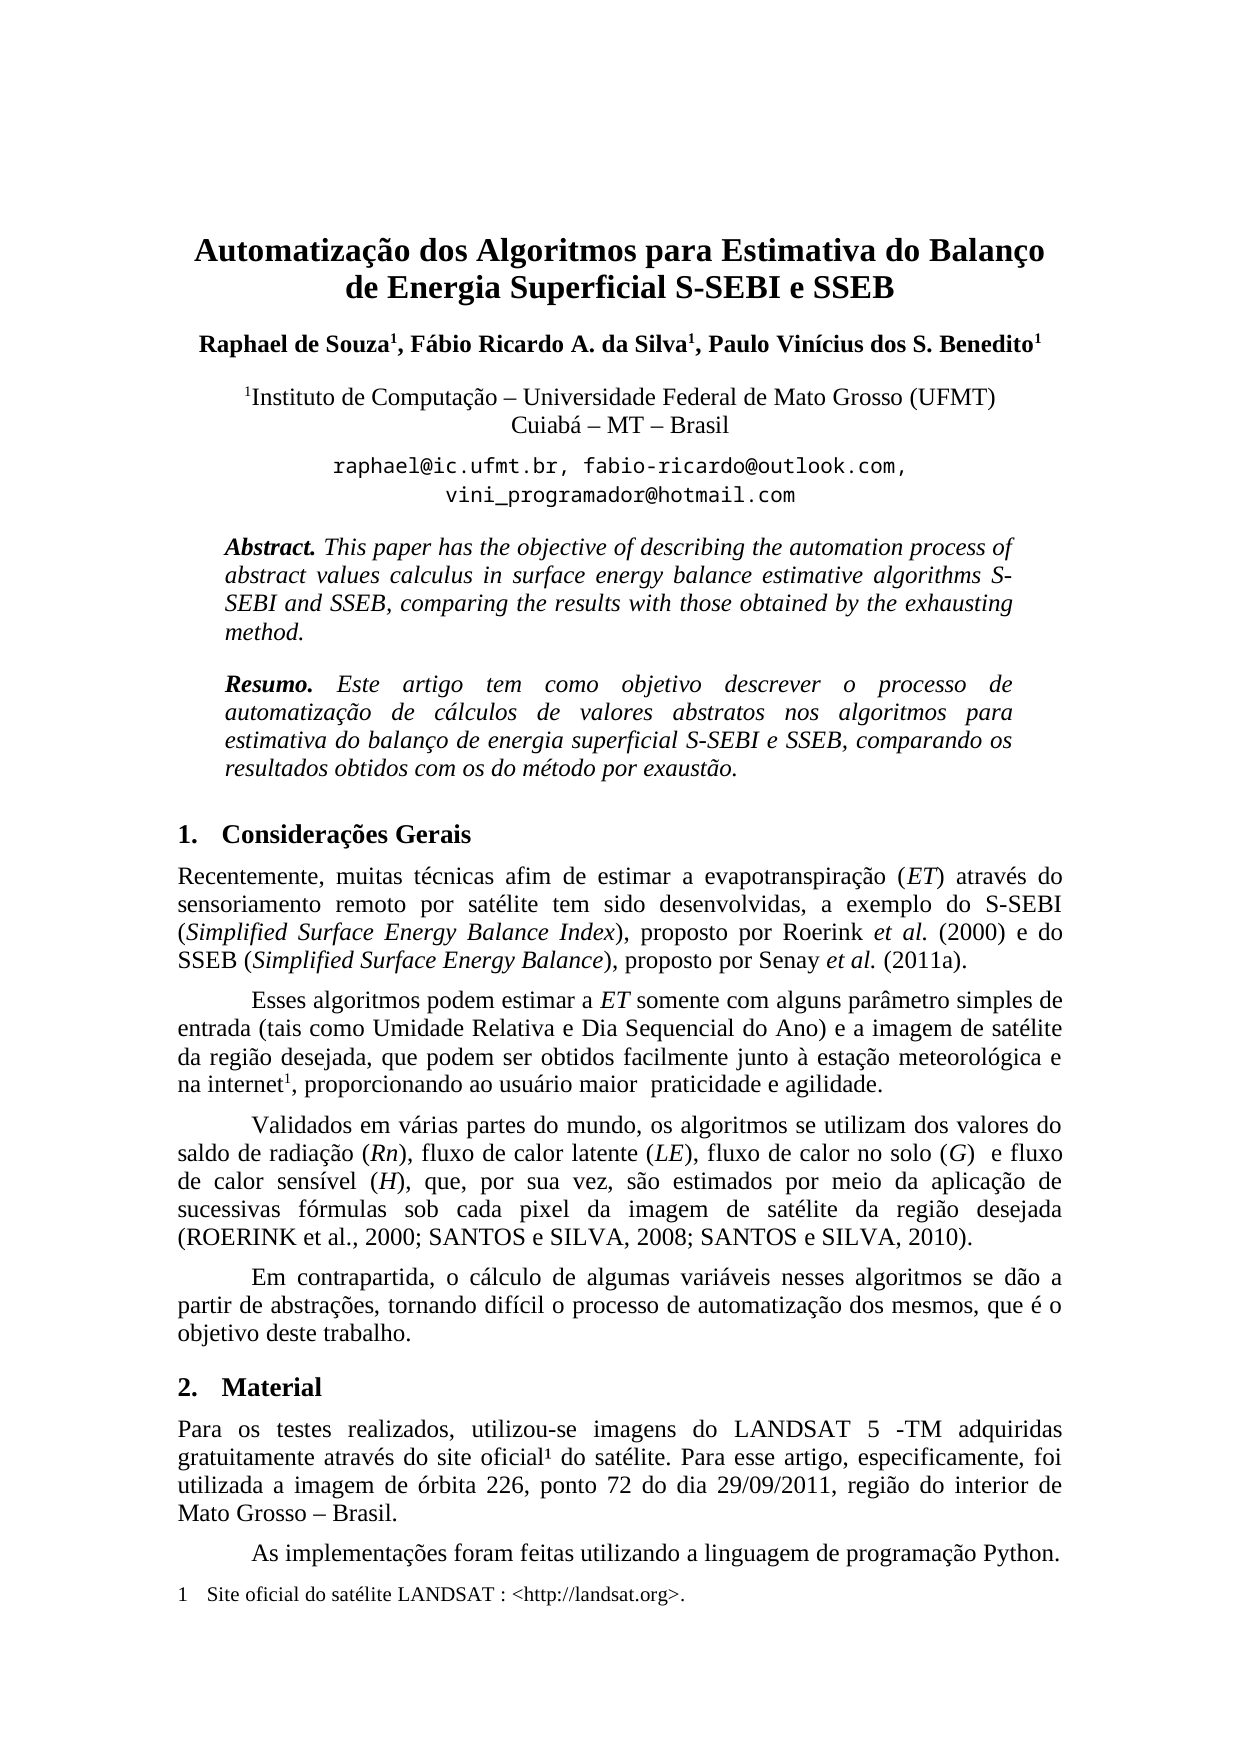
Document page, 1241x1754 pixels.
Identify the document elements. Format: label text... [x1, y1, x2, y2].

text Para os testes realizados, utilizou-se imagens do LANDSAT 5 -TM adquiridas gratuitamente através do site oficial¹ do satélite. Para esse artigo, especificamente, foi utilizada a imagem de órbita 226, ponto 72 do dia 29/09/2011, região do interior de Mato Grosso – Brasil. [177, 1414, 1063, 1527]
text Resumo. Este artigo tem como objetivo descrever o processo de automatização de cálculos de valores abstratos nos algoritmos para estimativa do balanço de energia superficial S-SEBI e SSEB, comparando os resultados obtidos com os do método por exaustão. [224, 670, 1016, 782]
text Abstract. This paper has the objective of describing the automation process of abstract values calculus in surface energy balance estimative algorithms S-SEBI and SSEB, comparing the results with those obtained by the exhausting method. [224, 533, 1016, 645]
text raphael@ic.ufmt.br, fabio-ricardo@outlook.com, vini_programador@hotmail.com [177, 451, 1063, 508]
text Raphael de Souza1, Fábio Ricardo A. da Silva1, Paulo Vinícius dos S. Benedito1 [177, 330, 1063, 358]
text As implementações foram feitas utilizando a linguagem de programação Python. [177, 1539, 1063, 1567]
title Material [177, 1372, 1063, 1402]
text Recentemente, muitas técnicas afim de estimar a evapotranspiração (ET) através do sensoriamento remoto por satélite tem sido desenvolvidas, a exemplo do S-SEBI (Simplified Surface Energy Balance Index), proposto por Roerink et al. (2000) e do SSEB (Simplified Surface Energy Balance), proposto por Senay et al. (2011a). [177, 862, 1063, 974]
text Site oficial do satélite LANDSAT : <http://landsat.org>. [177, 1583, 1063, 1606]
text Esses algoritmos podem estimar a ET somente com alguns parâmetro simples de entrada (tais como Umidade Relativa e Dia Sequencial do Ano) e a imagem de satélite da região desejada, que podem ser obtidos facilmente junto à estação meteorológica e na internet, proporcionando ao usuário maior praticidade e agilidade. [177, 986, 1063, 1098]
text Cuiabá – MT – Brasil [177, 411, 1063, 439]
text Validados em várias partes do mundo, os algoritmos se utilizam dos valores do saldo de radiação (Rn), fluxo de calor latente (LE), fluxo de calor no solo (G) e fluxo de calor sensível (H), que, por sua vez, são estimados por meio da aplicação de sucessivas fórmulas sob cada pixel da imagem de satélite da região desejada (ROERINK et al., 2000; SANTOS e SILVA, 2008; SANTOS e SILVA, 2010). [177, 1111, 1063, 1251]
title Automatização dos Algoritmos para Estimativa do Balanço de Energia Superficial S-SEBI e SSEB [177, 231, 1063, 305]
title Considerações Gerais [177, 819, 1063, 849]
text 1Instituto de Computação – Universidade Federal de Mato Grosso (UFMT) [177, 383, 1063, 411]
text Em contrapartida, o cálculo de algumas variáveis nesses algoritmos se dão a partir de abstrações, tornando difícil o processo de automatização dos mesmos, que é o objetivo deste trabalho. [177, 1263, 1063, 1347]
